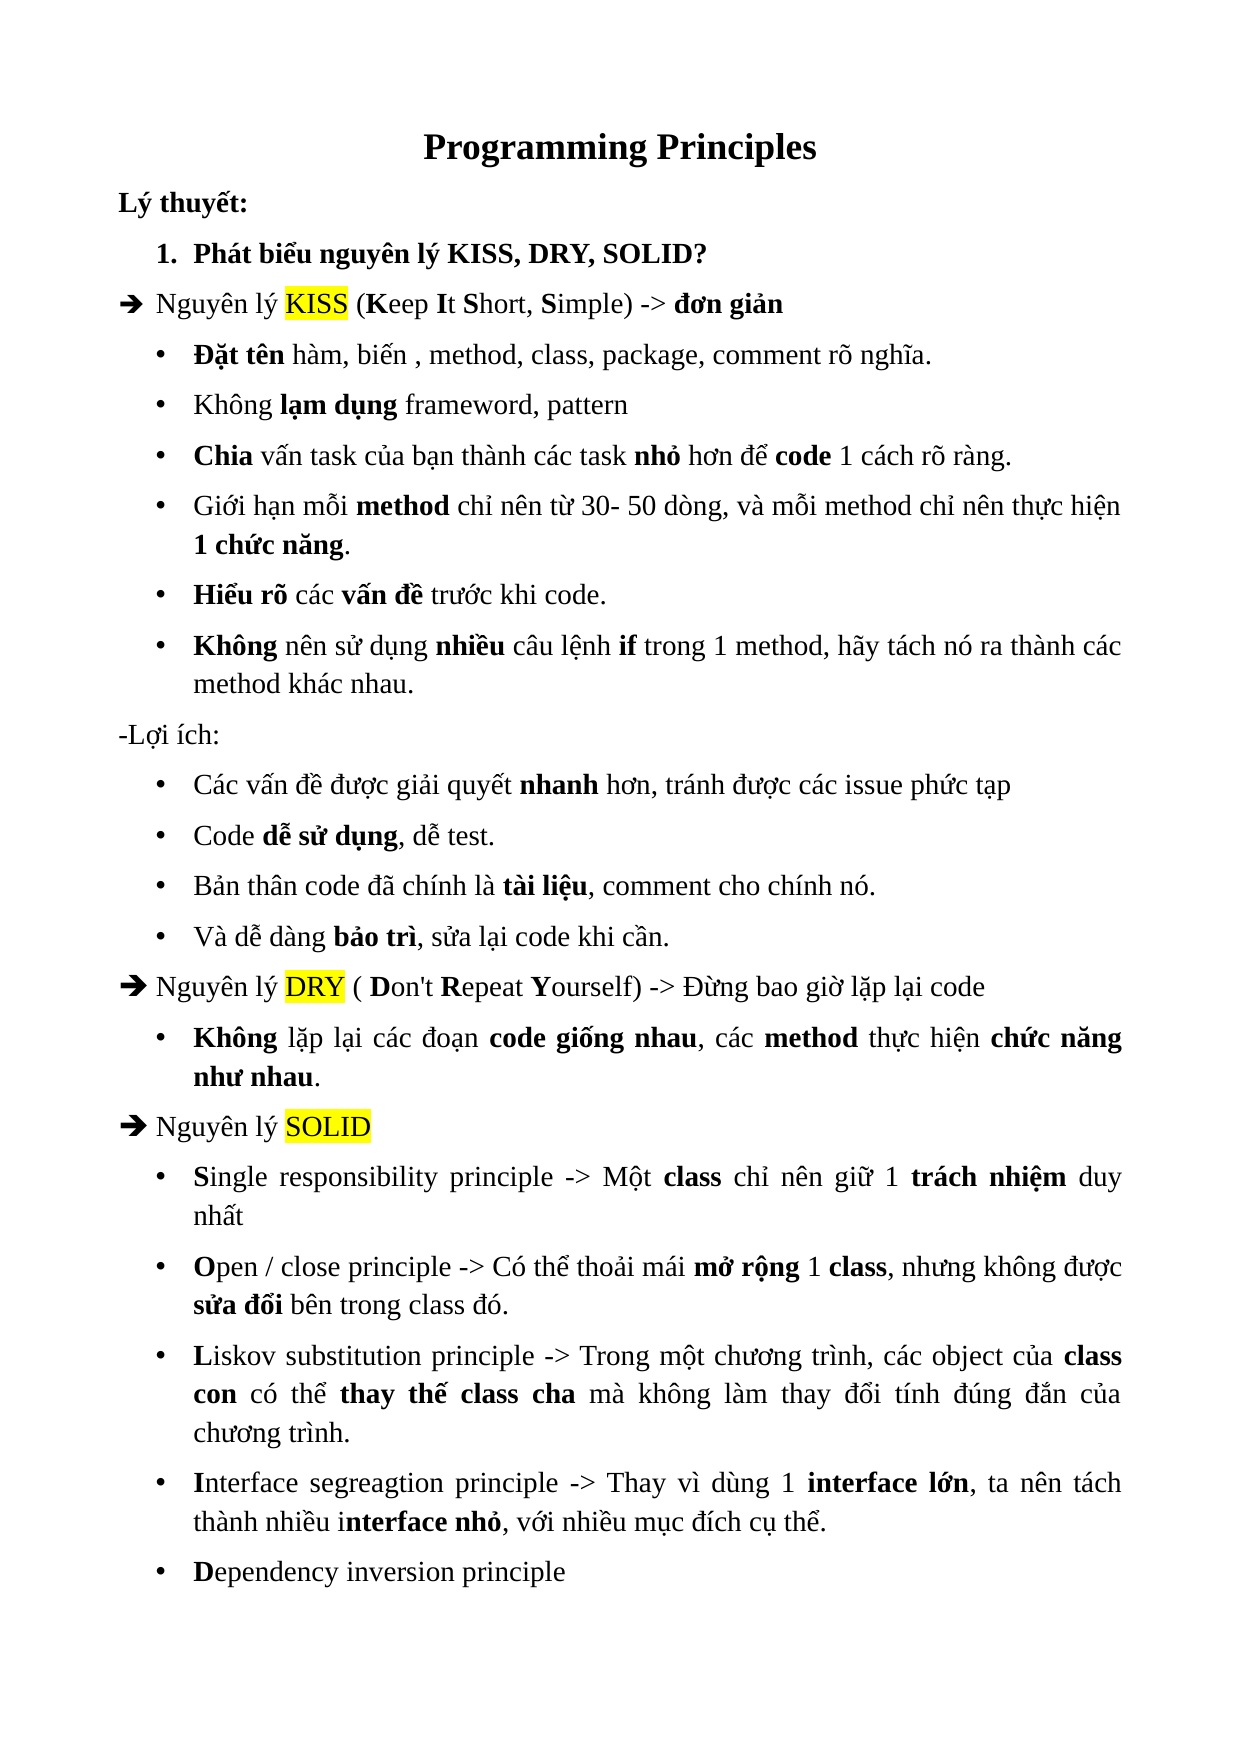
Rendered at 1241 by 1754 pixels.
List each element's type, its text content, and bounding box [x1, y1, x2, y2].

list Liskov substitution principle -> Trong một chương trình, các object của class con có thể thay thế class cha mà không làm thay đổi tính đúng đắn của chương trình. [156, 1338, 1122, 1448]
list Code dễ sử dụng, dễ test. [156, 818, 1122, 852]
list Single responsibility principle -> Một class chỉ nên giữ 1 trách nhiệm duy nhất [156, 1159, 1122, 1232]
text -Lợi ích: [118, 717, 1122, 751]
text Programming Principles [118, 124, 1122, 167]
list Và dễ dàng bảo trì, sửa lại code khi cần. [156, 919, 1122, 953]
list Nguyên lý SOLID [118, 1109, 1122, 1143]
list Bản thân code đã chính là tài liệu, comment cho chính nó. [156, 868, 1122, 902]
list Dependency inversion principle [156, 1554, 1122, 1588]
list Không nên sử dụng nhiều câu lệnh if trong 1 method, hãy tách nó ra thành các method khác nhau. [156, 628, 1122, 700]
list Chia vấn task của bạn thành các task nhỏ hơn để code 1 cách rõ ràng. [156, 438, 1122, 471]
list Các vấn đề được giải quyết nhanh hơn, tránh được các issue phức tạp [156, 767, 1122, 801]
list Open / close principle -> Có thể thoải mái mở rộng 1 class, nhưng không được sửa đổi bên trong class đó. [156, 1249, 1122, 1321]
list Nguyên lý KISS (Keep It Short, Simple) -> đơn giản [118, 286, 1122, 320]
list Đặt tên hàm, biến , method, class, package, comment rõ nghĩa. [156, 337, 1122, 370]
list Giới hạn mỗi method chỉ nên từ 30- 50 dòng, và mỗi method chỉ nên thực hiện 1 chức năng. [156, 488, 1122, 561]
list Hiểu rõ các vấn đề trước khi code. [156, 577, 1122, 611]
list Không lặp lại các đoạn code giống nhau, các method thực hiện chức năng như nhau. [156, 1020, 1122, 1092]
list Không lạm dụng frameword, pattern [156, 387, 1122, 421]
list Interface segreagtion principle -> Thay vì dùng 1 interface lớn, ta nên tách thành nhiều interface nhỏ, với nhiều mục đích cụ thể. [156, 1465, 1122, 1537]
text Lý thuyết: [118, 186, 1122, 219]
list Nguyên lý DRY ( Don't Repeat Yourself) -> Đừng bao giờ lặp lại code [118, 969, 1122, 1003]
list Phát biểu nguyên lý KISS, DRY, SOLID? [156, 236, 1122, 269]
